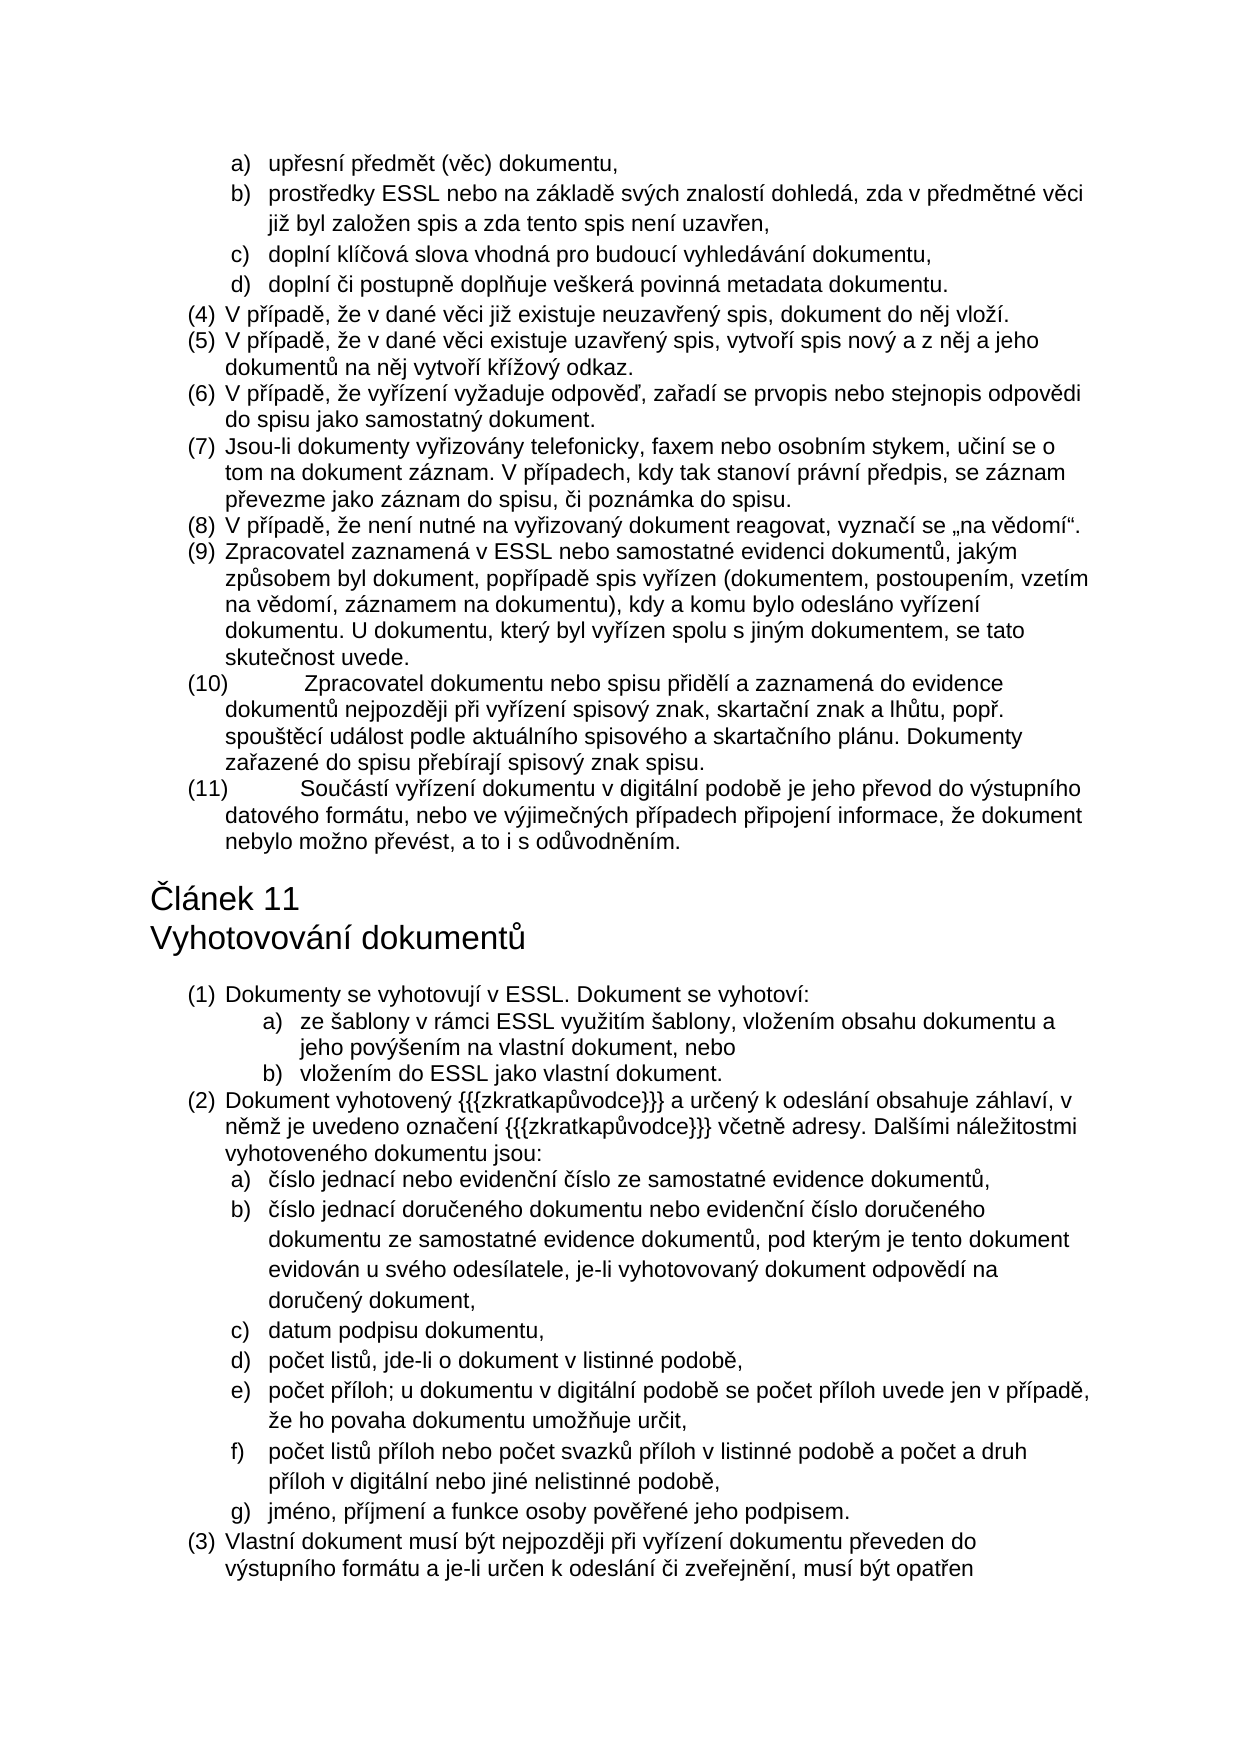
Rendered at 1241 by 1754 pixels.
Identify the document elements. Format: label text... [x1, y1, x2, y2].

list upřesní předmět (věc) dokumentu, [231, 150, 1090, 176]
list číslo jednací nebo evidenční číslo ze samostatné evidence dokumentů, [231, 1166, 1090, 1192]
list jméno, příjmení a funkce osoby pověřené jeho podpisem. [231, 1498, 1090, 1524]
list V případě, že vyřízení vyžaduje odpověď, zařadí se prvopis nebo stejnopis odpovědi do spisu jako samostatný dokument. [187, 380, 1090, 433]
list V případě, že v dané věci existuje uzavřený spis, vytvoří spis nový a z něj a jeho dokumentů na něj vytvoří křížový odkaz. [187, 327, 1090, 380]
list Jsou-li dokumenty vyřizovány telefonicky, faxem nebo osobním stykem, učiní se o tom na dokument záznam. V případech, kdy tak stanoví právní předpis, se záznam převezme jako záznam do spisu, či poznámka do spisu. [187, 433, 1090, 512]
list vložením do ESSL jako vlastní dokument. [262, 1060, 1090, 1087]
list Součástí vyřízení dokumentu v digitální podobě je jeho převod do výstupního datového formátu, nebo ve výjimečných případech připojení informace, že dokument nebylo možno převést, a to i s odůvodněním. [187, 775, 1090, 854]
subtitle Článek 11 Vyhotovování dokumentů [150, 879, 1090, 956]
list Dokument vyhotovený {{{zkratkapůvodce}}} a určený k odeslání obsahuje záhlaví, v němž je uvedeno označení {{{zkratkapůvodce}}} včetně adresy. Dalšími náležitostmi vyhotoveného dokumentu jsou: [187, 1087, 1090, 1166]
list Zpracovatel zaznamená v ESSL nebo samostatné evidenci dokumentů, jakým způsobem byl dokument, popřípadě spis vyřízen (dokumentem, postoupením, vzetím na vědomí, záznamem na dokumentu), kdy a komu bylo odesláno vyřízení dokumentu. U dokumentu, který byl vyřízen spolu s jiným dokumentem, se tato skutečnost uvede. [187, 538, 1090, 670]
list Dokumenty se vyhotovují v ESSL. Dokument se vyhotoví: [187, 981, 1090, 1008]
list počet příloh; u dokumentu v digitální podobě se počet příloh uvede jen v případě, že ho povaha dokumentu umožňuje určit, [231, 1377, 1090, 1434]
list číslo jednací doručeného dokumentu nebo evidenční číslo doručeného dokumentu ze samostatné evidence dokumentů, pod kterým je tento dokument evidován u svého odesílatele, je-li vyhotovovaný dokument odpovědí na doručený dokument, [231, 1196, 1090, 1313]
list Zpracovatel dokumentu nebo spisu přidělí a zaznamená do evidence dokumentů nejpozději při vyřízení spisový znak, skartační znak a lhůtu, popř. spouštěcí událost podle aktuálního spisového a skartačního plánu. Dokumenty zařazené do spisu přebírají spisový znak spisu. [187, 670, 1090, 775]
list datum podpisu dokumentu, [231, 1317, 1090, 1343]
list počet listů příloh nebo počet svazků příloh v listinné podobě a počet a druh příloh v digitální nebo jiné nelistinné podobě, [231, 1438, 1090, 1494]
list Vlastní dokument musí být nejpozději při vyřízení dokumentu převeden do výstupního formátu a je-li určen k odeslání či zveřejnění, musí být opatřen [187, 1528, 1090, 1581]
list V případě, že není nutné na vyřizovaný dokument reagovat, vyznačí se „na vědomí“. [187, 512, 1090, 538]
list doplní či postupně doplňuje veškerá povinná metadata dokumentu. [231, 271, 1090, 297]
list počet listů, jde-li o dokument v listinné podobě, [231, 1347, 1090, 1373]
list ze šablony v rámci ESSL využitím šablony, vložením obsahu dokumentu a jeho povýšením na vlastní dokument, nebo [262, 1008, 1090, 1060]
list prostředky ESSL nebo na základě svých znalostí dohledá, zda v předmětné věci již byl založen spis a zda tento spis není uzavřen, [231, 180, 1090, 237]
list doplní klíčová slova vhodná pro budoucí vyhledávání dokumentu, [231, 241, 1090, 267]
list V případě, že v dané věci již existuje neuzavřený spis, dokument do něj vloží. [187, 301, 1090, 327]
